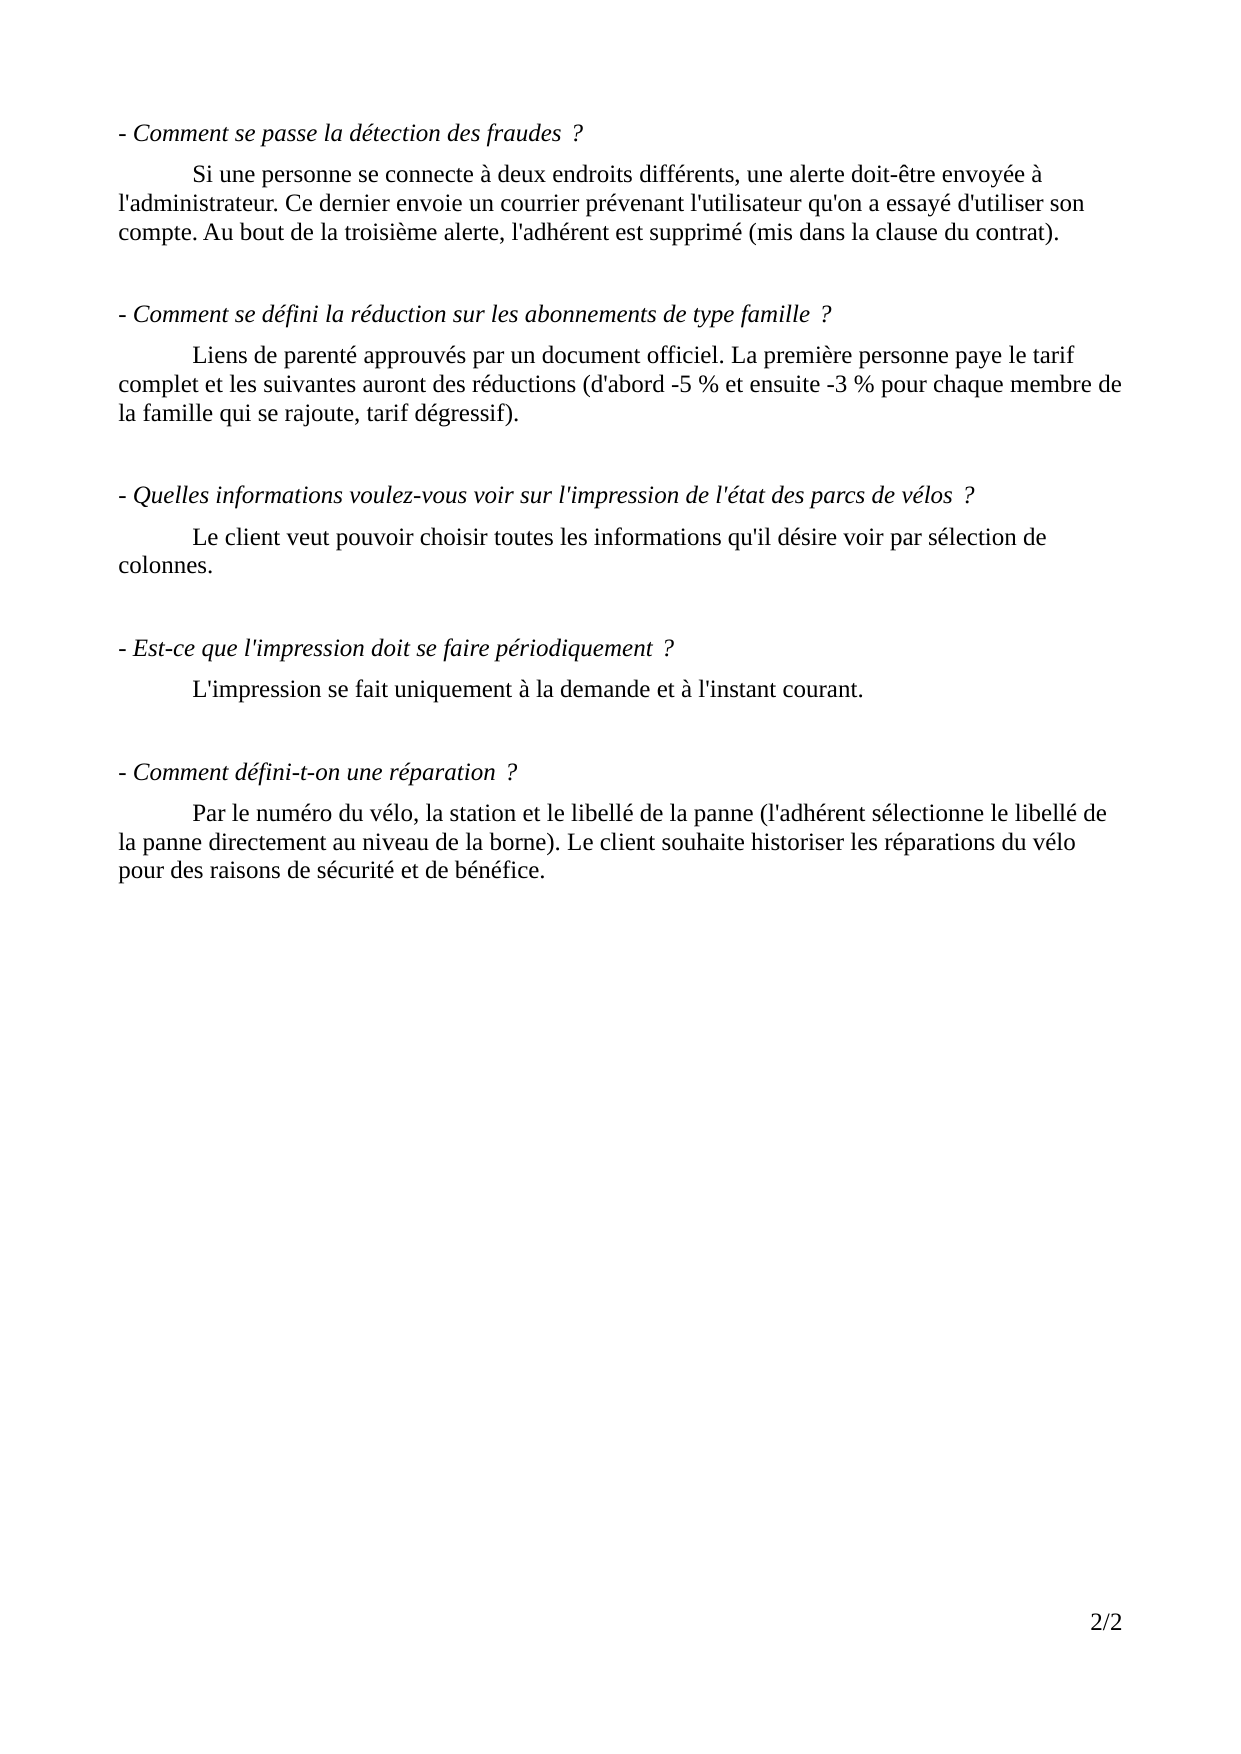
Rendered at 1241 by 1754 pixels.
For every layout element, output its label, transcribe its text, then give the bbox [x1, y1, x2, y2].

text L'impression se fait uniquement à la demande et à l'instant courant. [118, 674, 1122, 703]
text - Est-ce que l'impression doit se faire périodiquement ? [118, 633, 1122, 662]
text Le client veut pouvoir choisir toutes les informations qu'il désire voir par sélection de colonnes. [118, 522, 1122, 579]
text Si une personne se connecte à deux endroits différents, une alerte doit-être envoyée à l'administrateur. Ce dernier envoie un courrier prévenant l'utilisateur qu'on a essayé d'utiliser son compte. Au bout de la troisième alerte, l'adhérent est supprimé (mis dans la clause du contrat). [118, 159, 1122, 246]
text Par le numéro du vélo, la station et le libellé de la panne (l'adhérent sélectionne le libellé de la panne directement au niveau de la borne). Le client souhaite historiser les réparations du vélo pour des raisons de sécurité et de bénéfice. [118, 798, 1122, 884]
text - Comment défini-t-on une réparation ? [118, 757, 1122, 786]
text - Comment se passe la détection des fraudes ? [118, 118, 1122, 147]
text - Comment se défini la réduction sur les abonnements de type famille ? [118, 299, 1122, 328]
text Liens de parenté approuvés par un document officiel. La première personne paye le tarif complet et les suivantes auront des réductions (d'abord -5 % et ensuite -3 % pour chaque membre de la famille qui se rajoute, tarif dégressif). [118, 341, 1122, 427]
text - Quelles informations voulez-vous voir sur l'impression de l'état des parcs de vélos ? [118, 481, 1122, 509]
